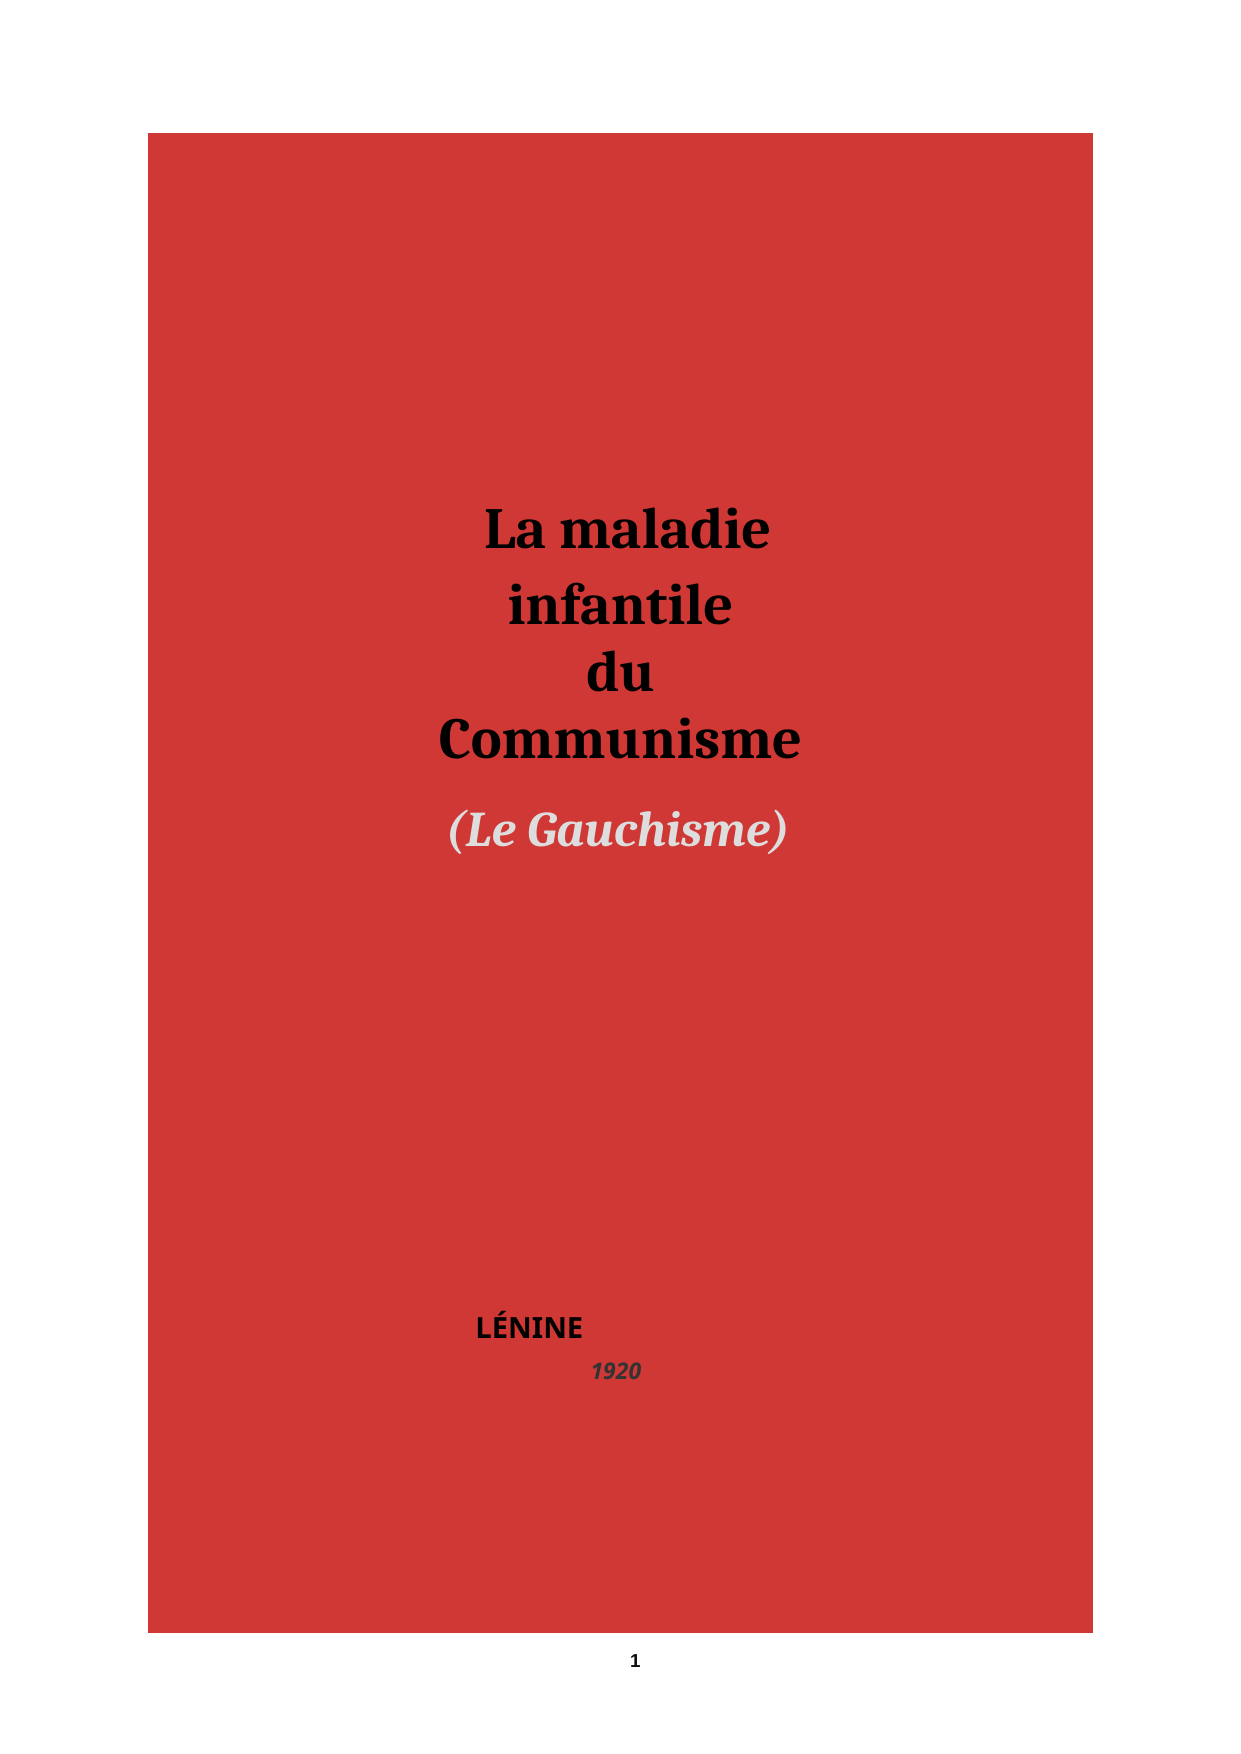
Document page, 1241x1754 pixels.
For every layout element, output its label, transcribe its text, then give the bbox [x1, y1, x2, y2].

table_header La maladie infantile du Communisme (Le Gauchisme) LÉNINE 1920 [148, 133, 1093, 1633]
